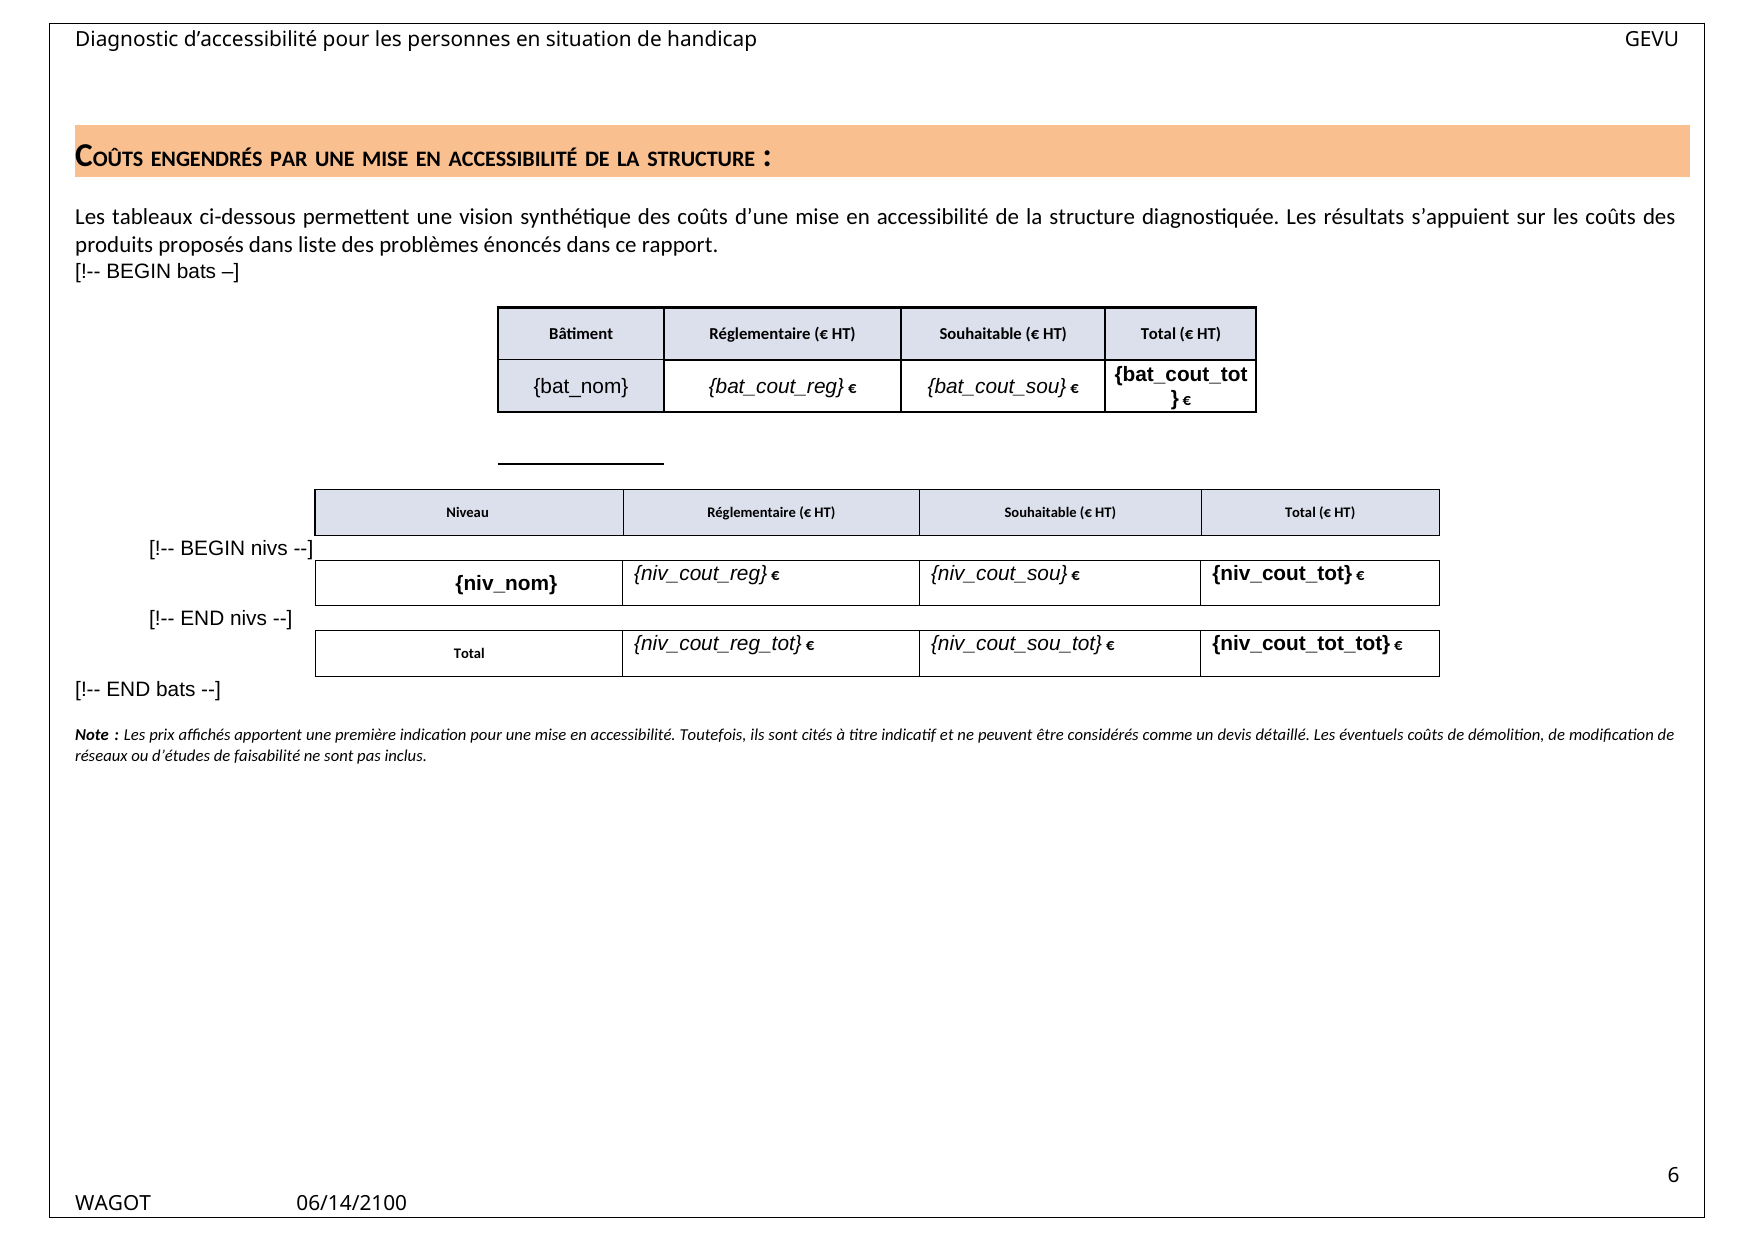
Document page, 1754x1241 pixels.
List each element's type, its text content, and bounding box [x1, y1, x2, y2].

table_cell [1105, 413, 1256, 463]
table_header {niv_cout_reg_tot} € [623, 631, 919, 676]
table_cell {bat_cout_sou} € [902, 361, 1104, 411]
table_header Souhaitable (€ HT) [902, 309, 1104, 359]
table_header Réglementaire (€ HT) [624, 490, 919, 535]
table_header {niv_nom} [316, 561, 622, 605]
text [!-- END nivs --] [149, 606, 1679, 630]
text [!-- END bats --] [75, 677, 1679, 701]
text Les tableaux ci-dessous permettent une vision synthétique des coûts d’une mise en accessibilité de la structure diagnostiquée. Les résultats s’appuient sur les coûts des produits proposés dans liste des problèmes énoncés dans ce rapport. [75, 202, 1679, 258]
table_header Total [316, 631, 622, 676]
table_header {niv_cout_reg} € [623, 561, 919, 605]
table_header Total (€ HT) [1106, 309, 1255, 359]
text [!-- BEGIN nivs --] [149, 536, 1679, 560]
table_header Souhaitable (€ HT) [920, 490, 1201, 535]
table_header {niv_cout_tot} € [1201, 561, 1439, 605]
table_cell {bat_cout_tot} € [1106, 361, 1255, 411]
table_header Bâtiment [499, 309, 663, 359]
table_header Réglementaire (€ HT) [665, 309, 900, 359]
table_cell {bat_cout_reg} € [665, 361, 900, 411]
table_cell [664, 413, 901, 463]
table_header {niv_cout_sou_tot} € [920, 631, 1200, 676]
table_cell {bat_nom} [499, 360, 663, 411]
text [!-- BEGIN bats –] [75, 258, 1679, 282]
table_header Niveau [316, 490, 623, 535]
table_cell [901, 413, 1105, 463]
text Note : Les prix affichés apportent une première indication pour une mise en accessibilité. Toutefois, ils sont cités à titre indicatif et ne peuvent être considérés comme un devis détaillé. Les éventuels coûts de démolition, de modification de réseaux ou d’études de faisabilité ne sont pas inclus. [75, 724, 1679, 765]
table_header {niv_cout_tot_tot} € [1201, 631, 1439, 676]
table_header Total (€ HT) [1202, 490, 1439, 535]
text Coûts engendrés par une mise en accessibilité de la structure : [75, 125, 1690, 177]
table_header {niv_cout_sou} € [920, 561, 1200, 605]
table_cell [498, 413, 664, 463]
